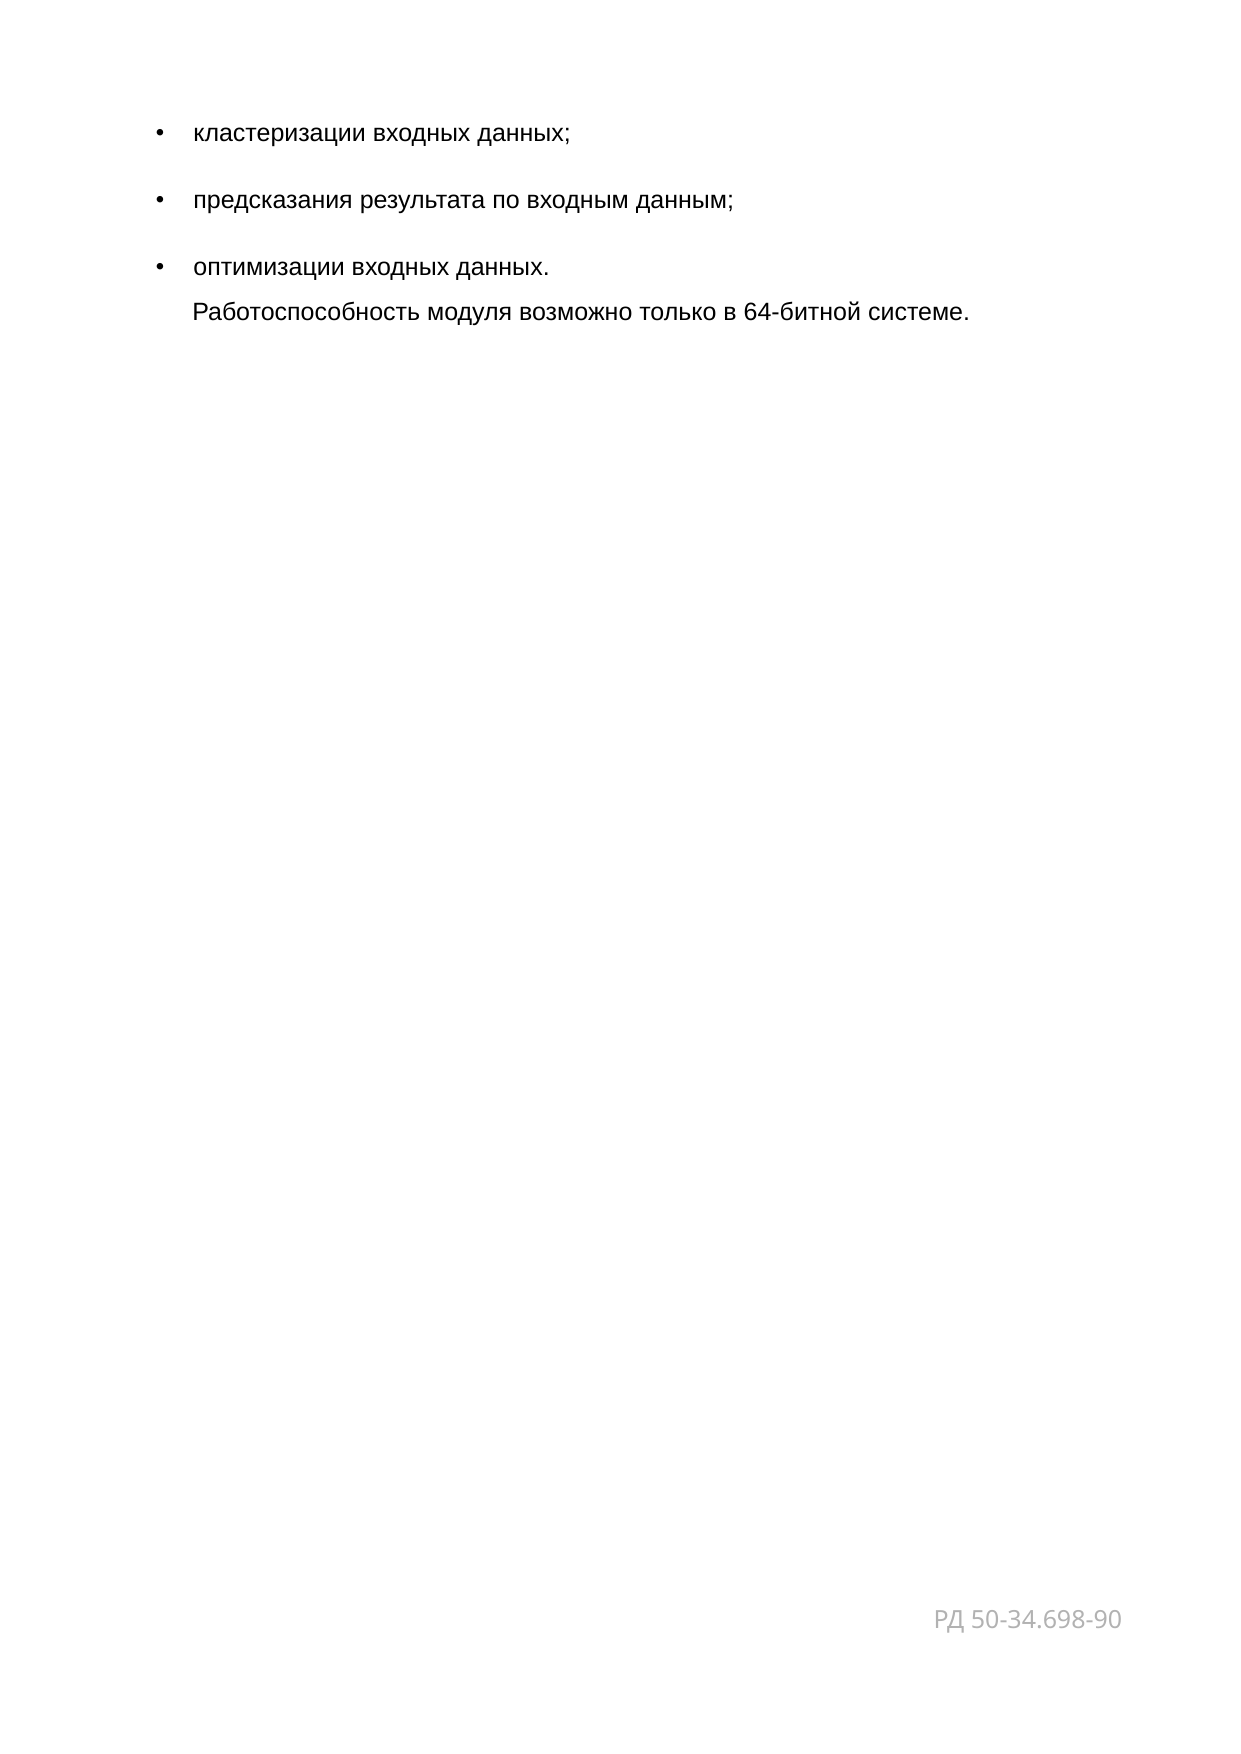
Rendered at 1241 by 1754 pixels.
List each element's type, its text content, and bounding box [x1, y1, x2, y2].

list предсказания результата по входным данным; [156, 185, 1122, 214]
list кластеризации входных данных; [156, 118, 1122, 147]
list оптимизации входных данных. [156, 251, 1122, 280]
text Работоспособность модуля возможно только в 64-битной системе. [118, 297, 1122, 326]
